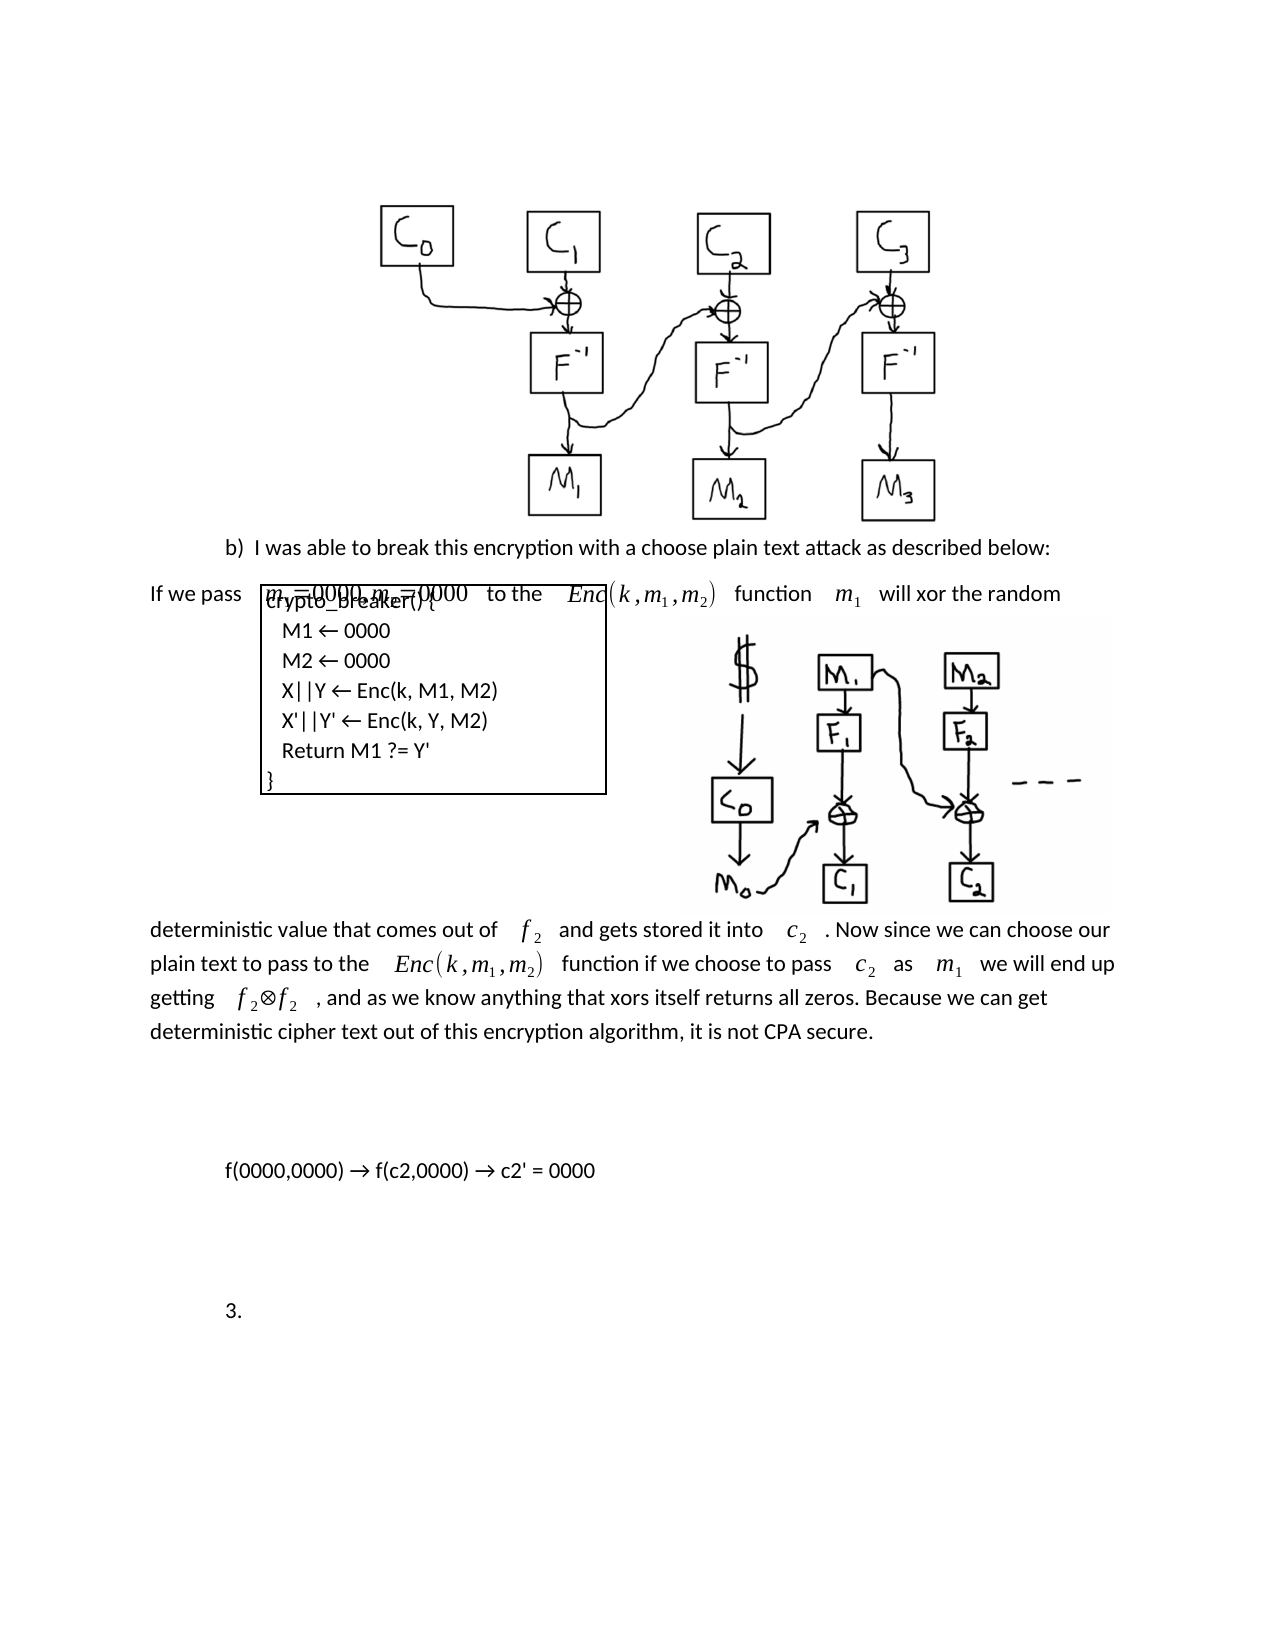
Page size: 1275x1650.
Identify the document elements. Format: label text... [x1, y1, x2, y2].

list f(0000,0000) → f(c2,0000) → c2' = 0000 [225, 1157, 1125, 1185]
list b) I was able to break this encryption with a choose plain text attack as described below: [225, 197, 1125, 561]
picture [372, 181, 941, 531]
list If we pass to the function will xor the random deterministic value that comes out of and gets stored it into . Now since we can choose our plain text to pass to the function if we choose to pass as we will end up getting , and as we know anything that xors itself returns all zeros. Because we can get deterministic cipher text out of this encryption algorithm, it is not CPA secure. [150, 579, 1125, 1045]
list 3. [225, 1296, 1125, 1324]
picture [679, 618, 1111, 916]
